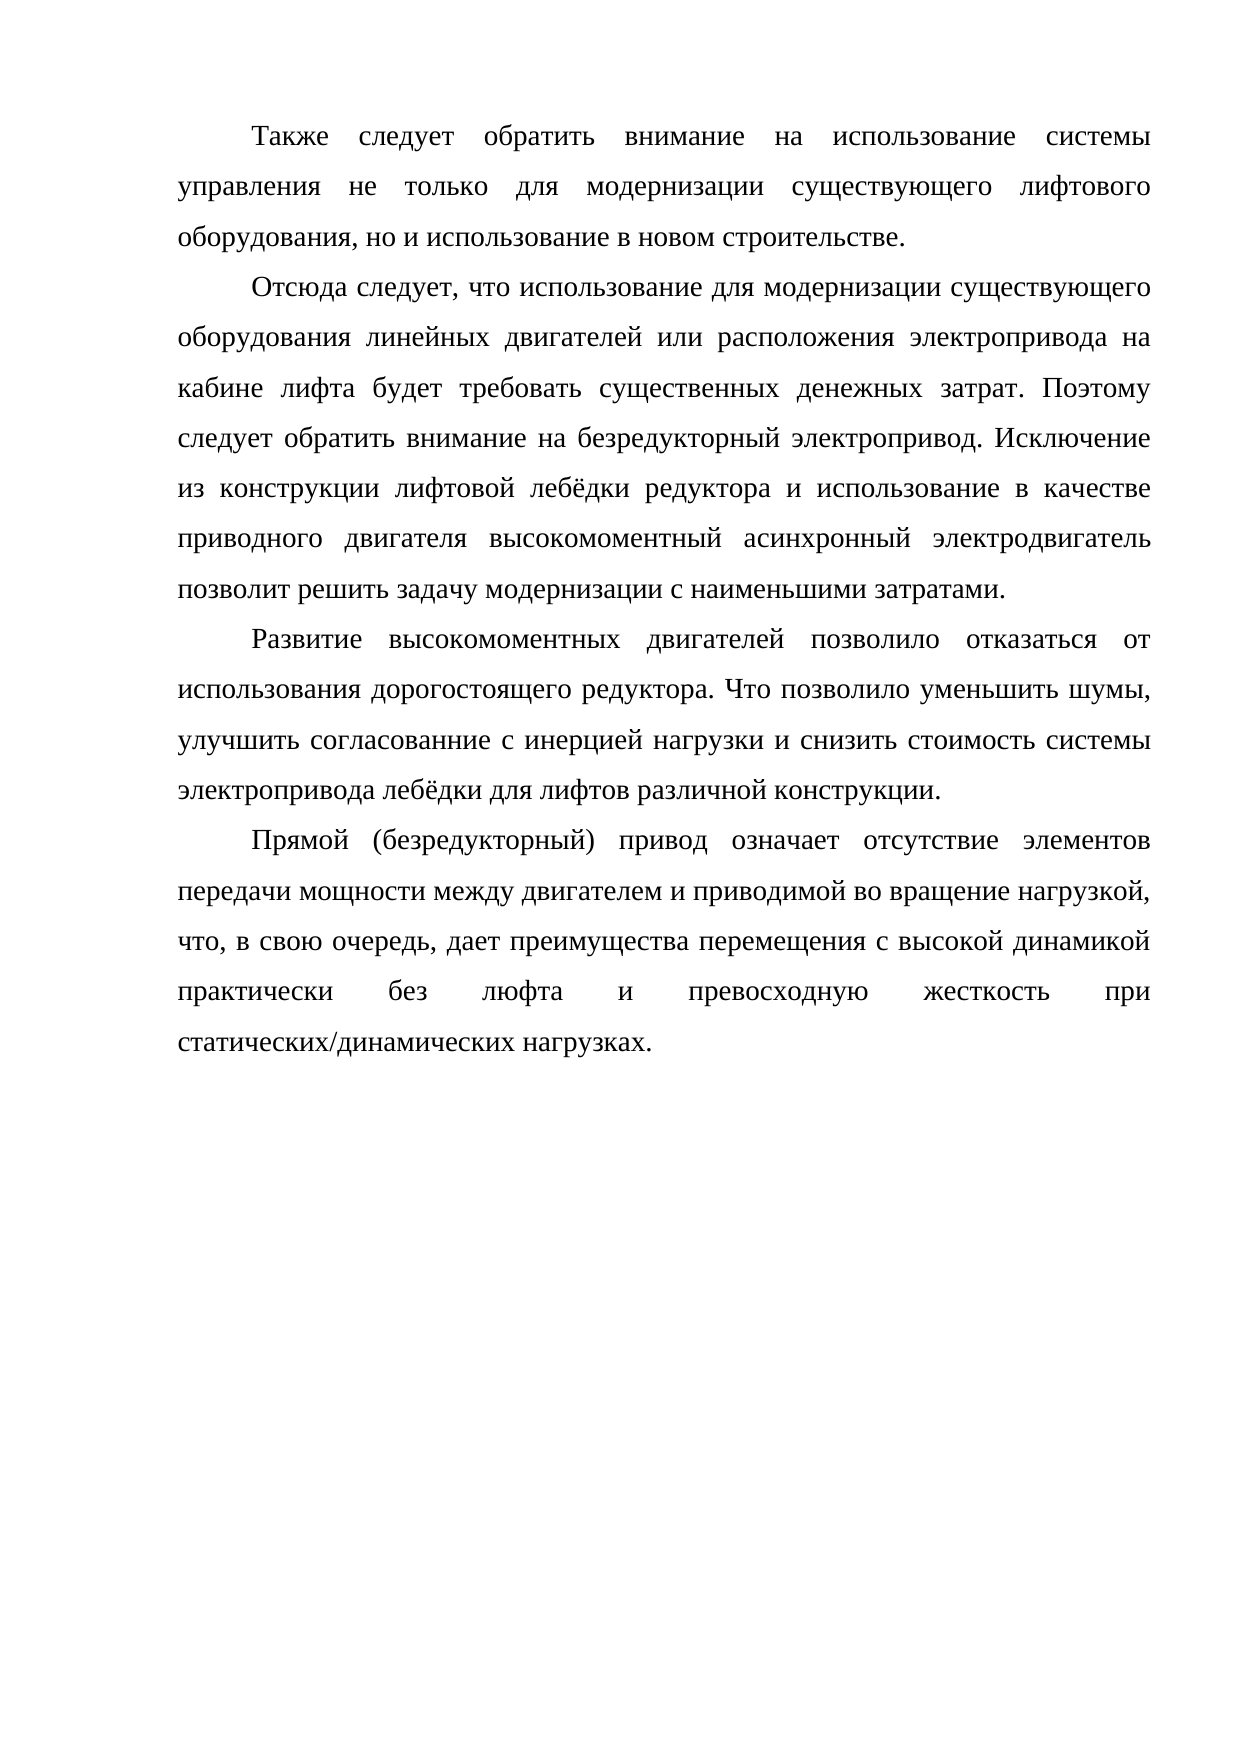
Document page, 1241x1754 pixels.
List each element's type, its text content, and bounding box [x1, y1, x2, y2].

text Развитие высокомоментных двигателей позволило отказаться от использования дорогостоящего редуктора. Что позволило уменьшить шумы, улучшить согласованние с инерцией нагрузки и снизить стоимость системы электропривода лебёдки для лифтов различной конструкции. [177, 621, 1152, 806]
text Отсюда следует, что использование для модернизации существующего оборудования линейных двигателей или расположения электропривода на кабине лифта будет требовать существенных денежных затрат. Поэтому следует обратить внимание на безредукторный электропривод. Исключение из конструкции лифтовой лебёдки редуктора и использование в качестве приводного двигателя высокомоментный асинхронный электродвигатель позволит решить задачу модернизации с наименьшими затратами. [177, 269, 1152, 604]
text Прямой (безредукторный) привод означает отсутствие элементов передачи мощности между двигателем и приводимой во вращение нагрузкой, что, в свою очередь, дает преимущества перемещения с высокой динамикой практически без люфта и превосходную жесткость при статических/динамических нагрузках. [177, 822, 1152, 1057]
text Также следует обратить внимание на использование системы управления не только для модернизации существующего лифтового оборудования, но и использование в новом строительстве. [177, 118, 1152, 252]
